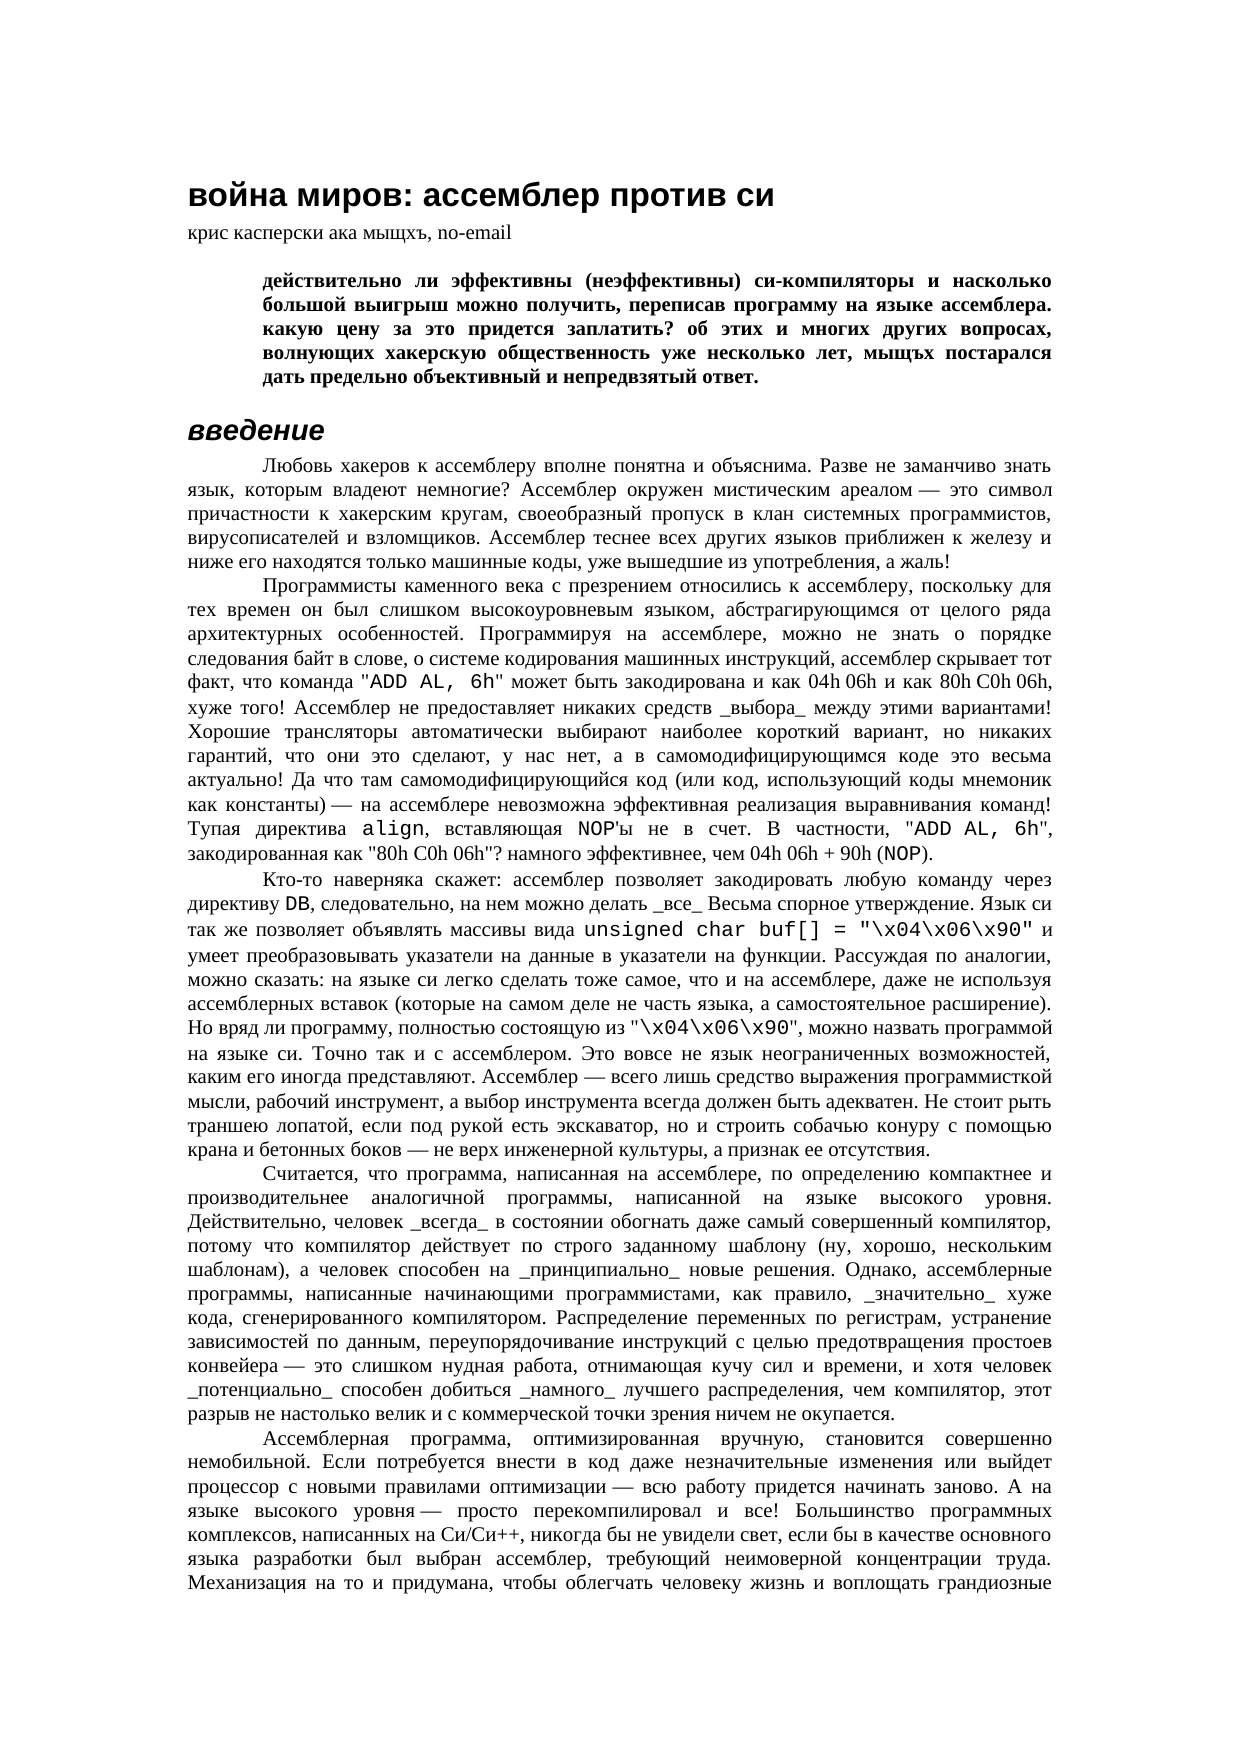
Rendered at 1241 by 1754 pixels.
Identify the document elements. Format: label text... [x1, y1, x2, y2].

text действительно ли эффективны (неэффективны) си-компиляторы и насколько большой выигрыш можно получить, переписав программу на языке ассемблера. какую цену за это придется заплатить? об этих и многих других вопросах, волнующих хакерскую общественность уже несколько лет, мыщъх постарался дать предельно объективный и непредвзятый ответ. [262, 268, 1053, 388]
text Программисты каменного века с презрением относились к ассемблеру, поскольку для тех времен он был слишком высокоуровневым языком, абстрагирующимся от целого ряда архитектурных особенностей. Программируя на ассемблере, можно не знать о порядке следования байт в слове, о системе кодирования машинных инструкций, ассемблер скрывает тот факт, что команда "ADD AL, 6h" может быть закодирована и как 04h 06h и как 80h C0h 06h, хуже того! Ассемблер не предоставляет никаких средств _выбора_ между этими вариантами! Хорошие трансляторы автоматически выбирают наиболее короткий вариант, но никаких гарантий, что они это сделают, у нас нет, а в самомодифицирующимся коде это весьма актуально! Да что там самомодифицирующийся код (или код, использующий коды мнемоник как константы) — на ассемблере невозможна эффективная реализация выравнивания команд! Тупая директива align, вставляющая NOP'ы не в счет. В частности, "ADD AL, 6h", закодированная как "80h C0h 06h"? намного эффективнее, чем 04h 06h + 90h (NOP). [187, 573, 1053, 867]
text Считается, что программа, написанная на ассемблере, по определению компактнее и производительнее аналогичной программы, написанной на языке высокого уровня. Действительно, человек _всегда_ в состоянии обогнать даже самый совершенный компилятор, потому что компилятор действует по строго заданному шаблону (ну, хорошо, нескольким шаблонам), а человек способен на _принципиально_ новые решения. Однако, ассемблерные программы, написанные начинающими программистами, как правило, _значительно_ хуже кода, сгенерированного компилятором. Распределение переменных по регистрам, устранение зависимостей по данным, переупорядочивание инструкций с целью предотвращения простоев конвейера — это слишком нудная работа, отнимающая кучу сил и времени, и хотя человек _потенциально_ способен добиться _намного_ лучшего распределения, чем компилятор, этот разрыв не настолько велик и с коммерческой точки зрения ничем не окупается. [187, 1161, 1053, 1425]
subtitle введение [187, 413, 1053, 447]
subtitle война миров: ассемблер против си [187, 175, 1053, 213]
text Любовь хакеров к ассемблеру вполне понятна и объяснима. Разве не заманчиво знать язык, которым владеют немногие? Ассемблер окружен мистическим ареалом — это символ причастности к хакерским кругам, своеобразный пропуск в клан системных программистов, вирусописателей и взломщиков. Ассемблер теснее всех других языков приближен к железу и ниже его находятся только машинные коды, уже вышедшие из употребления, а жаль! [187, 453, 1053, 573]
text Кто-то наверняка скажет: ассемблер позволяет закодировать любую команду через директиву DB, следовательно, на нем можно делать _все_ Весьма спорное утверждение. Язык си так же позволяет объявлять массивы вида unsigned char buf[] = "\x04\x06\x90" и умеет преобразовывать указатели на данные в указатели на функции. Рассуждая по аналогии, можно сказать: на языке си легко сделать тоже самое, что и на ассемблере, даже не используя ассемблерных вставок (которые на самом деле не часть языка, а самостоятельное расширение). Но вряд ли программу, полностью состоящую из "\x04\x06\x90", можно назвать программой на языке си. Точно так и с ассемблером. Это вовсе не язык неограниченных возможностей, каким его иногда представляют. Ассемблер — всего лишь средство выражения программисткой мысли, рабочий инструмент, а выбор инструмента всегда должен быть адекватен. Не стоит рыть траншею лопатой, если под рукой есть экскаватор, но и строить собачью конуру с помощью крана и бетонных боков — не верх инженерной культуры, а признак ее отсутствия. [187, 867, 1053, 1161]
text крис касперски ака мыщхъ, no-email [187, 220, 1053, 244]
text Ассемблерная программа, оптимизированная вручную, становится совершенно немобильной. Если потребуется внести в код даже незначительные изменения или выйдет процессор с новыми правилами оптимизации — всю работу придется начинать заново. А на языке высокого уровня — просто перекомпилировал и все! Большинство программных комплексов, написанных на Си/Си++, никогда бы не увидели свет, если бы в качестве основного языка разработки был выбран ассемблер, требующий неимоверной концентрации труда. Механизация на то и придумана, чтобы облегчать человеку жизнь и воплощать грандиозные [187, 1425, 1053, 1594]
